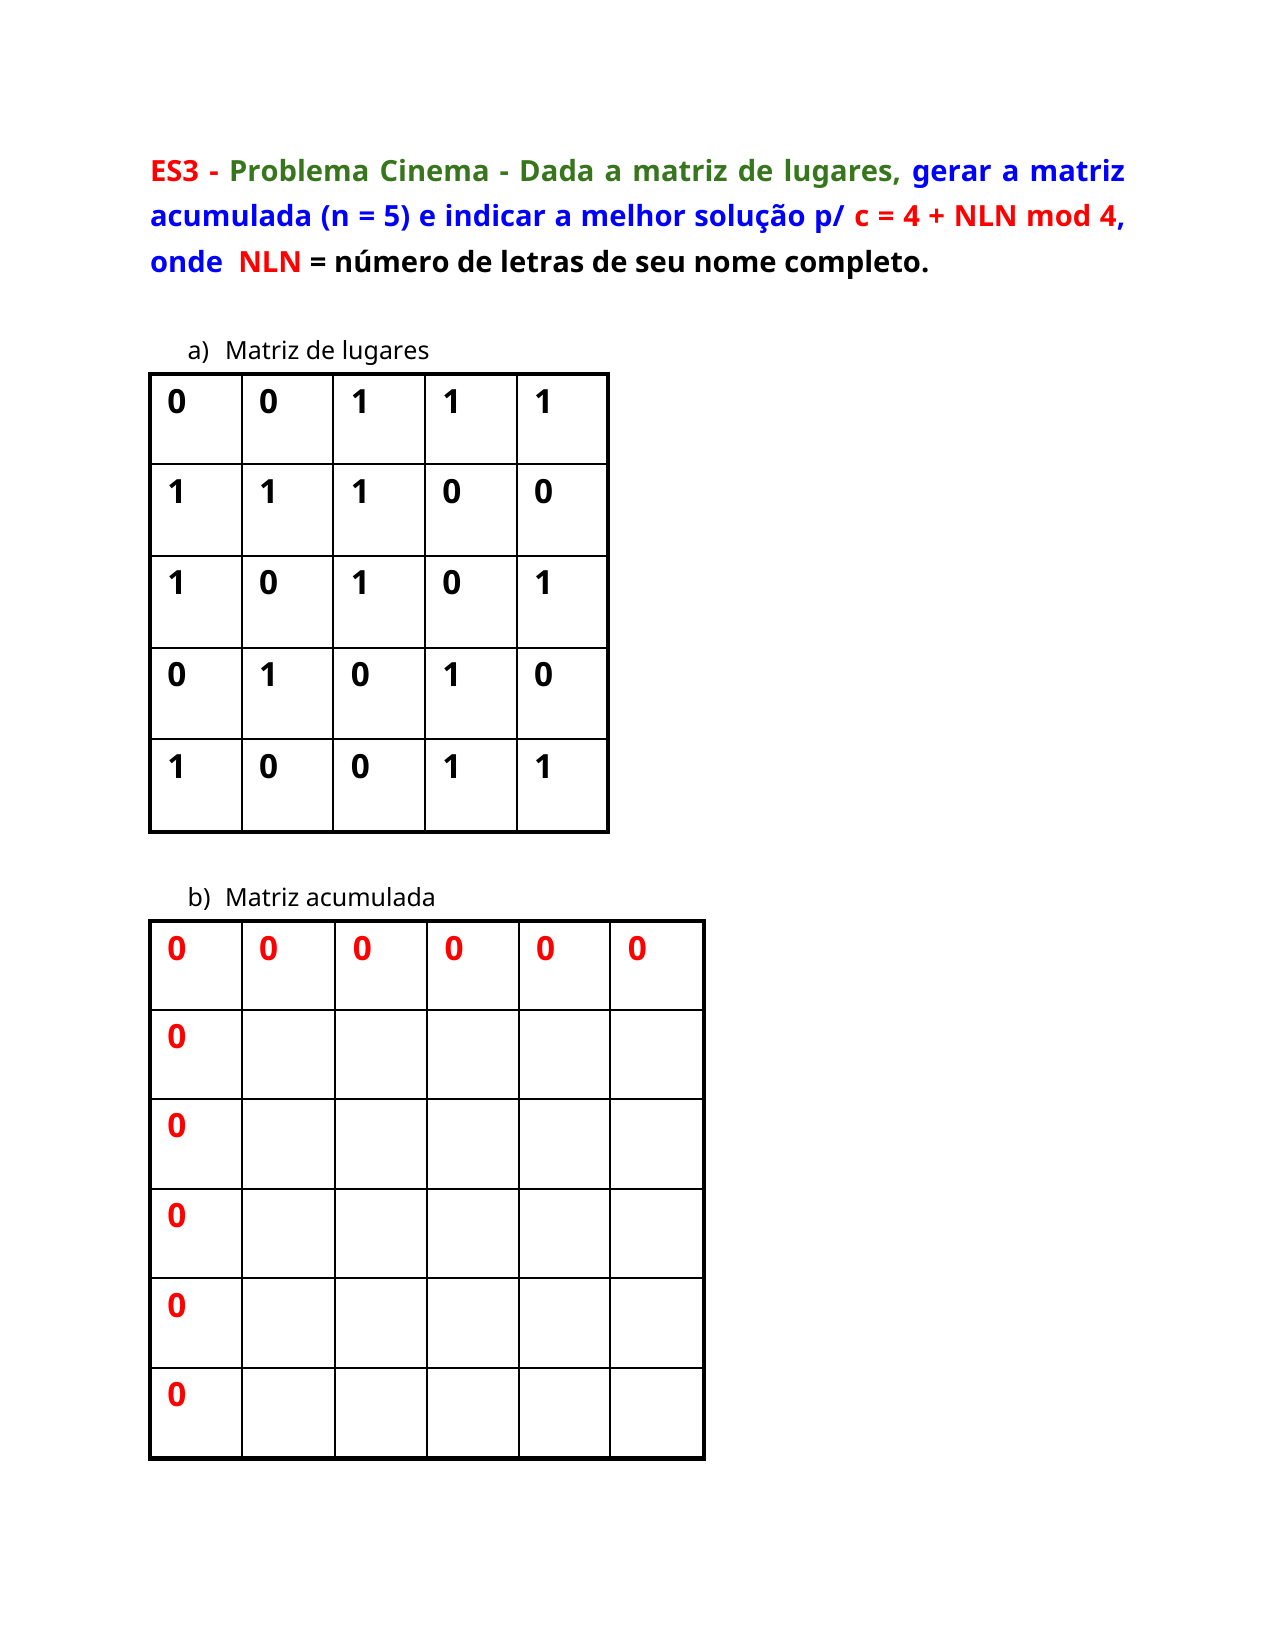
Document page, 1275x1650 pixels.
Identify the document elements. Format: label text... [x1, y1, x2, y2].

table_cell 1 [152, 557, 241, 647]
table_cell 1 [152, 740, 241, 830]
table_header 0 [336, 923, 426, 1008]
table_cell [336, 1011, 426, 1098]
table_cell [243, 1279, 334, 1367]
table_cell 0 [152, 1279, 241, 1367]
table_cell 0 [426, 465, 516, 555]
table_cell 0 [152, 1011, 241, 1098]
table_header 0 [243, 923, 334, 1008]
table_cell [520, 1011, 609, 1098]
table_cell [336, 1190, 426, 1277]
table_cell [243, 1100, 334, 1188]
table_cell [520, 1100, 609, 1188]
table_cell [336, 1279, 426, 1367]
table_cell 0 [426, 557, 516, 647]
table_cell 0 [518, 649, 606, 738]
table_cell 0 [334, 649, 424, 738]
table_cell [336, 1369, 426, 1456]
table_header 0 [520, 923, 609, 1008]
table_cell [243, 1190, 334, 1277]
table_cell [336, 1100, 426, 1188]
table_cell [243, 1369, 334, 1456]
table_cell [520, 1279, 609, 1367]
table_cell [428, 1279, 518, 1367]
table_cell 1 [243, 465, 332, 555]
table_header 1 [334, 376, 424, 463]
table_cell 1 [518, 557, 606, 647]
table_cell [428, 1100, 518, 1188]
table_cell [611, 1279, 702, 1367]
table_cell [520, 1190, 609, 1277]
table_header 0 [152, 376, 241, 463]
table_header 0 [428, 923, 518, 1008]
table_cell 0 [334, 740, 424, 830]
table_cell [611, 1369, 702, 1456]
table_cell 0 [518, 465, 606, 555]
table_cell 1 [426, 740, 516, 830]
table_cell [428, 1369, 518, 1456]
list Matriz de lugares [187, 332, 1125, 367]
table_header 0 [611, 923, 702, 1008]
table_cell [611, 1011, 702, 1098]
table_cell 0 [152, 1190, 241, 1277]
table_cell 1 [334, 465, 424, 555]
table_cell 1 [426, 649, 516, 738]
table_cell [243, 1011, 334, 1098]
table_header 0 [243, 376, 332, 463]
table_cell 1 [243, 649, 332, 738]
table_header 1 [518, 376, 606, 463]
table_cell 0 [152, 1369, 241, 1456]
table_cell 0 [152, 649, 241, 738]
table_cell 1 [518, 740, 606, 830]
table_header 0 [152, 923, 241, 1008]
table_cell 0 [152, 1100, 241, 1188]
table_cell 0 [243, 557, 332, 647]
table_cell [611, 1100, 702, 1188]
table_cell 0 [243, 740, 332, 830]
list Matriz acumulada [187, 880, 1125, 914]
table_cell [611, 1190, 702, 1277]
table_cell 1 [334, 557, 424, 647]
table_cell [428, 1190, 518, 1277]
text ES3 - Problema Cinema - Dada a matriz de lugares, gerar a matriz acumulada (n = 5) e indicar a melhor solução p/ c = 4 + NLN mod 4, onde NLN = número de letras de seu nome completo. [150, 150, 1125, 281]
table_cell 1 [152, 465, 241, 555]
table_cell [428, 1011, 518, 1098]
table_cell [520, 1369, 609, 1456]
table_header 1 [426, 376, 516, 463]
